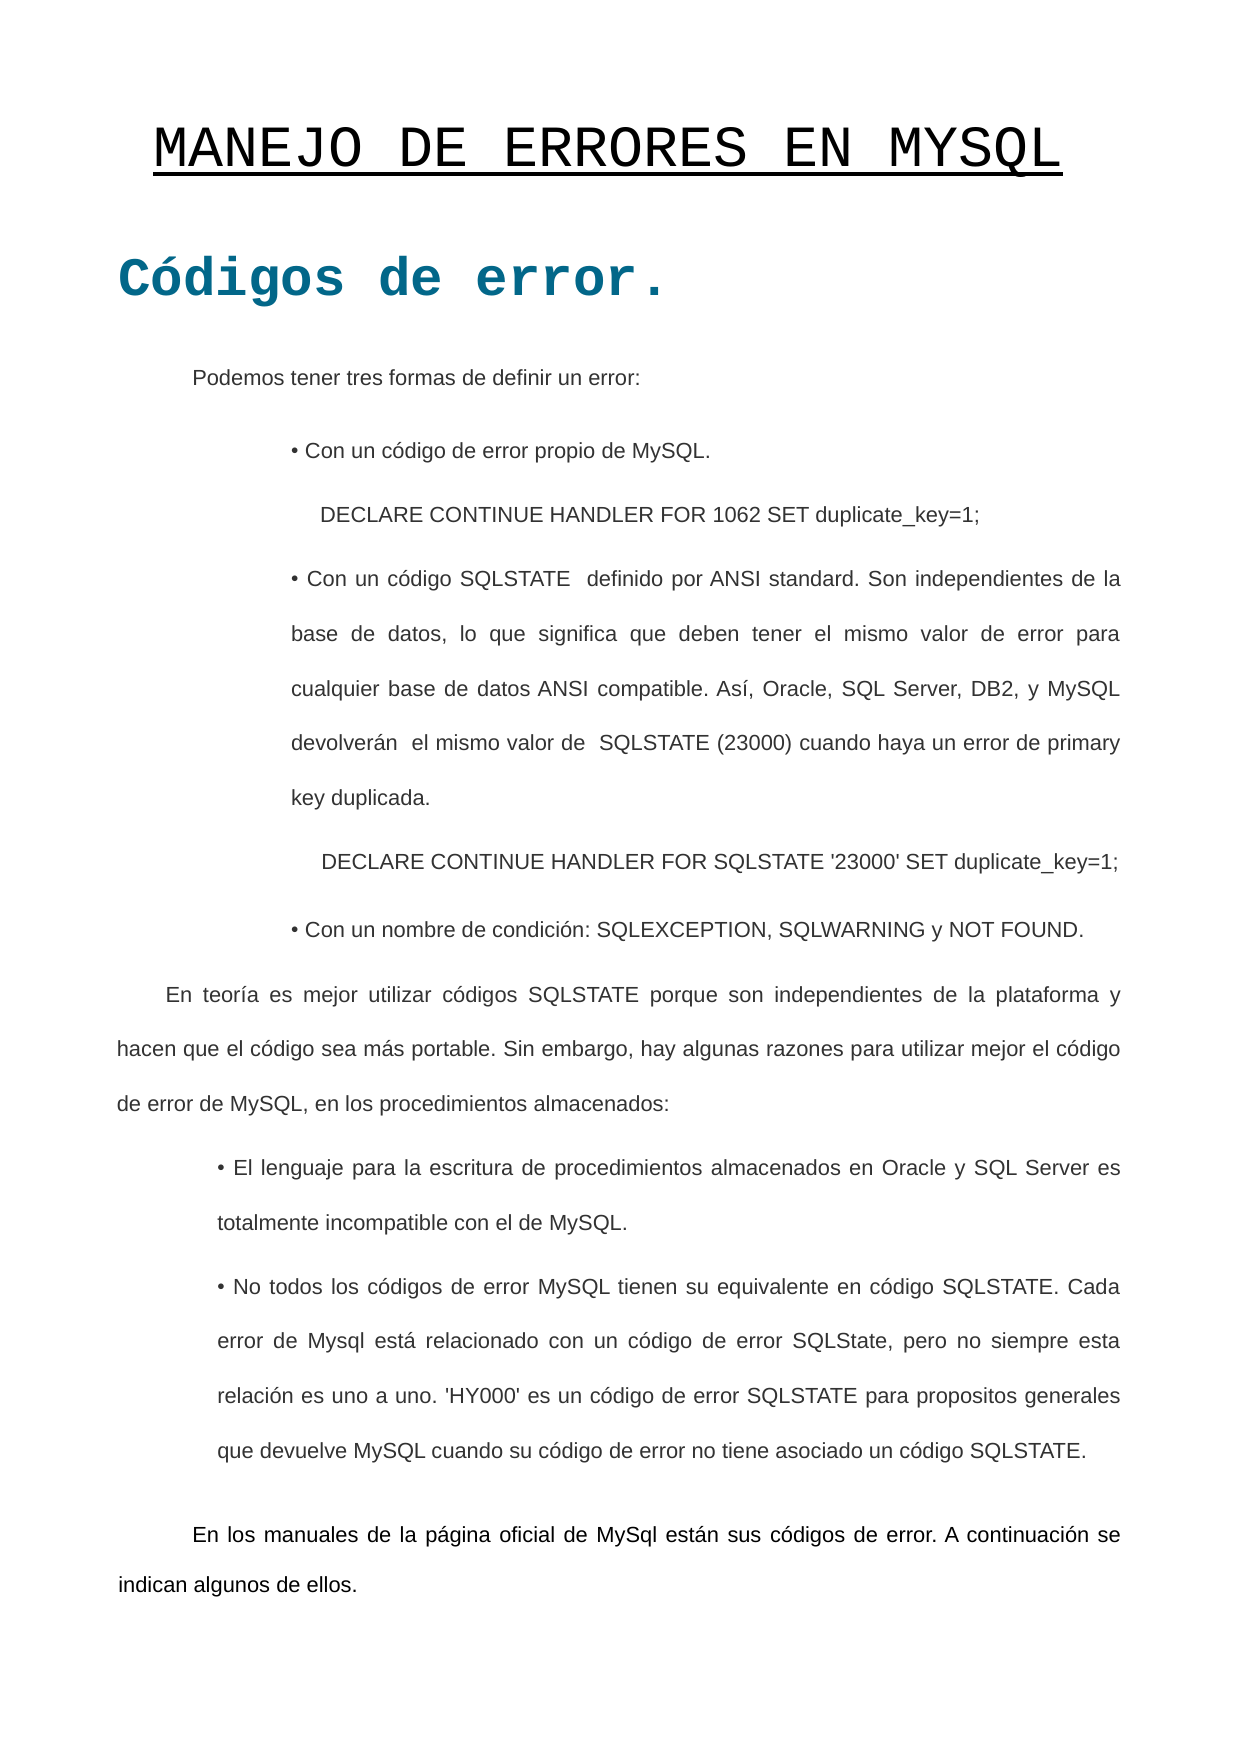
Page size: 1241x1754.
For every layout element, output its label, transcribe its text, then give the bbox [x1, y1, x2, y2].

list En teoría es mejor utilizar códigos SQLSTATE porque son independientes de la plataforma y hacen que el código sea más portable. Sin embargo, hay algunas razones para utilizar mejor el código de error de MySQL, en los procedimientos almacenados: [92, 981, 1122, 1116]
text En los manuales de la página oficial de MySql están sus códigos de error. A continuación se indican algunos de ellos. [118, 1497, 1122, 1597]
list El lenguaje para la escritura de procedimientos almacenados en Oracle y SQL Server es totalmente incompatible con el de MySQL. [192, 1155, 1122, 1235]
text Podemos tener tres formas de definir un error: [118, 351, 1122, 390]
list Con un código SQLSTATE definido por ANSI standard. Son independientes de la base de datos, lo que significa que deben tener el mismo valor de error para cualquier base de datos ANSI compatible. Así, Oracle, SQL Server, DB2, y MySQL devolverán el mismo valor de SQLSTATE (23000) cuando haya un error de primary key duplicada. [266, 566, 1122, 810]
list No todos los códigos de error MySQL tienen su equivalente en código SQLSTATE. Cada error de Mysql está relacionado con un código de error SQLState, pero no siempre esta relación es uno a uno. 'HY000' es un código de error SQLSTATE para propositos generales que devuelve MySQL cuando su código de error no tiene asociado un código SQLSTATE. [192, 1274, 1122, 1463]
list Con un nombre de condición: SQLEXCEPTION, SQLWARNING y NOT FOUND. [266, 913, 1122, 943]
list DECLARE CONTINUE HANDLER FOR 1062 SET duplicate_key=1; [236, 502, 1122, 527]
text MANEJO DE ERRORES EN MYSQL [118, 118, 1122, 184]
list DECLARE CONTINUE HANDLER FOR SQLSTATE '23000' SET duplicate_key=1; [266, 849, 1122, 874]
subtitle Códigos de error. [118, 250, 1122, 312]
list Con un código de error propio de MySQL. [266, 433, 1122, 463]
